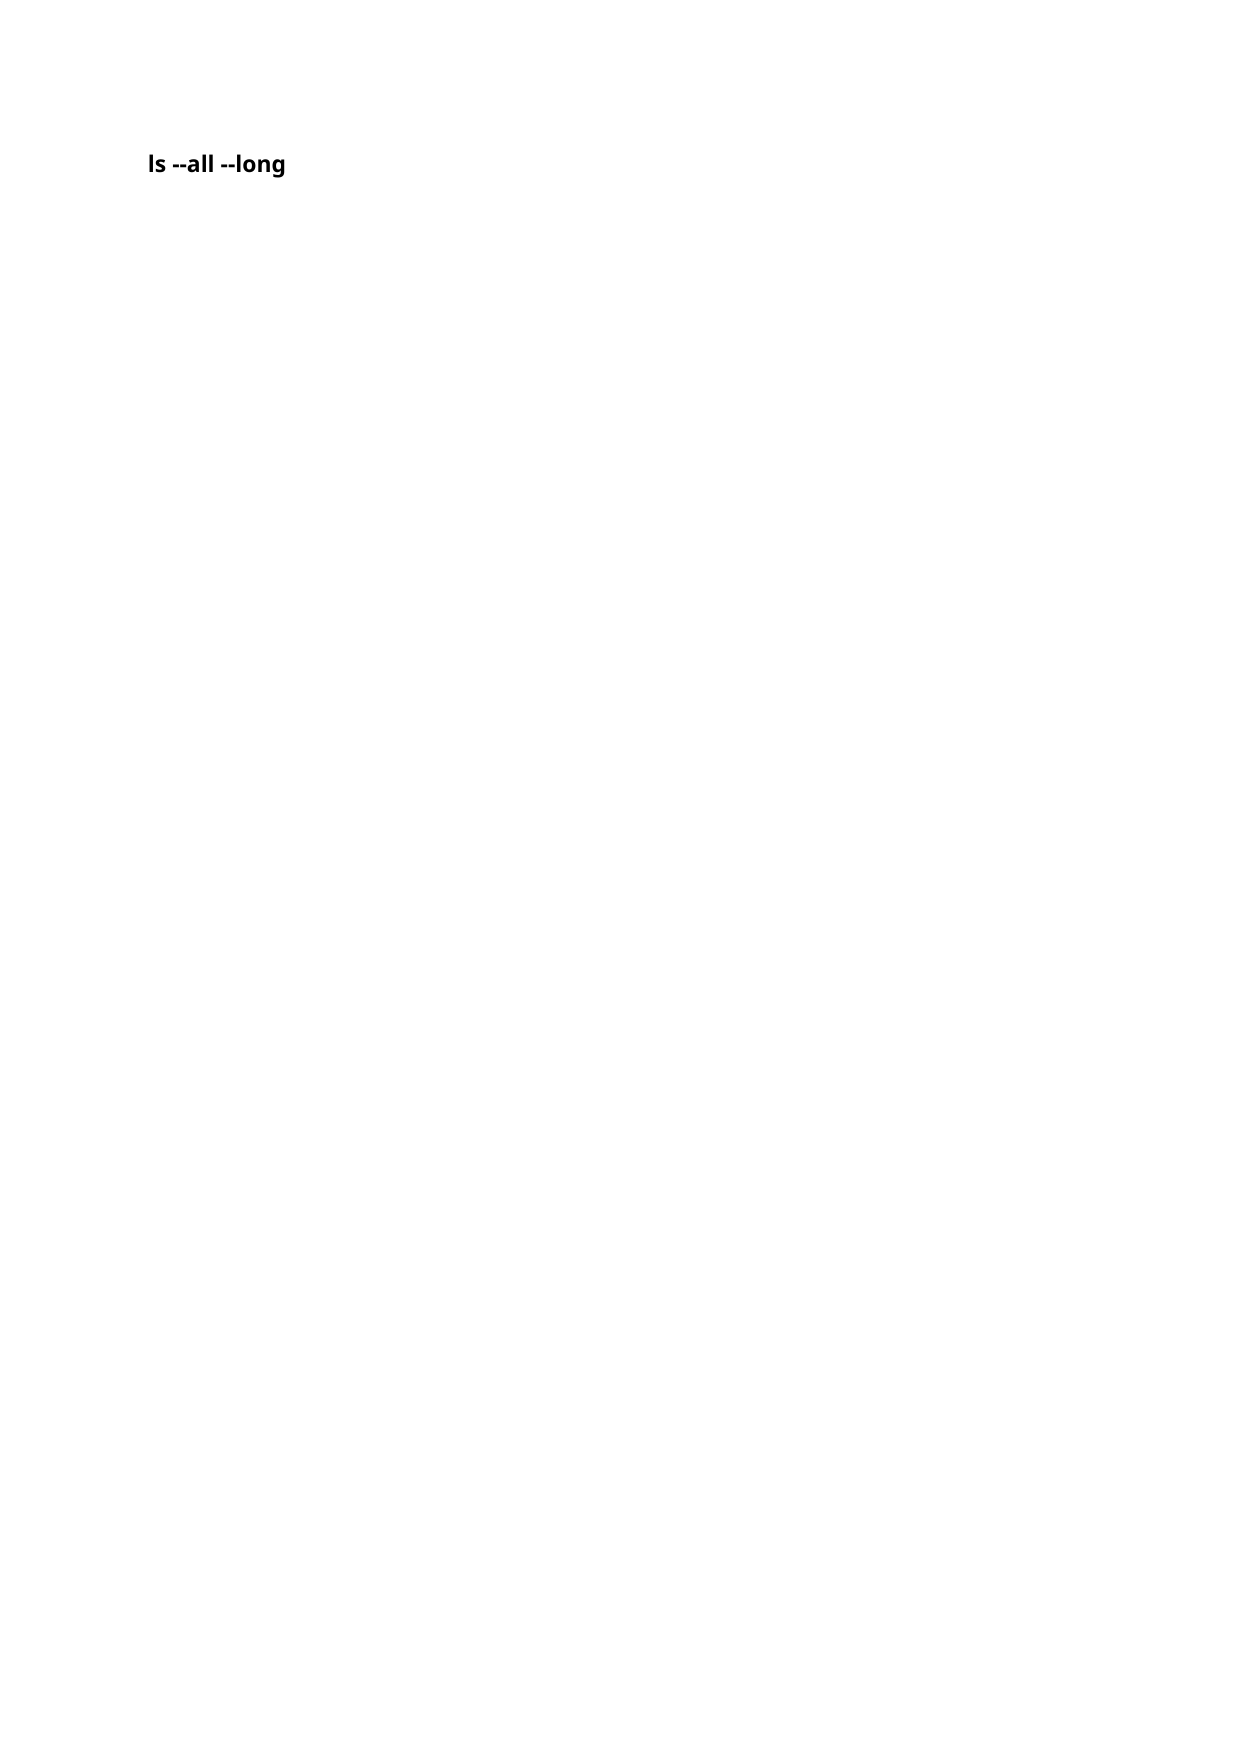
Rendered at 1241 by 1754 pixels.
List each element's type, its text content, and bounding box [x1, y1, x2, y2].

text ls --all --long [148, 148, 1093, 179]
